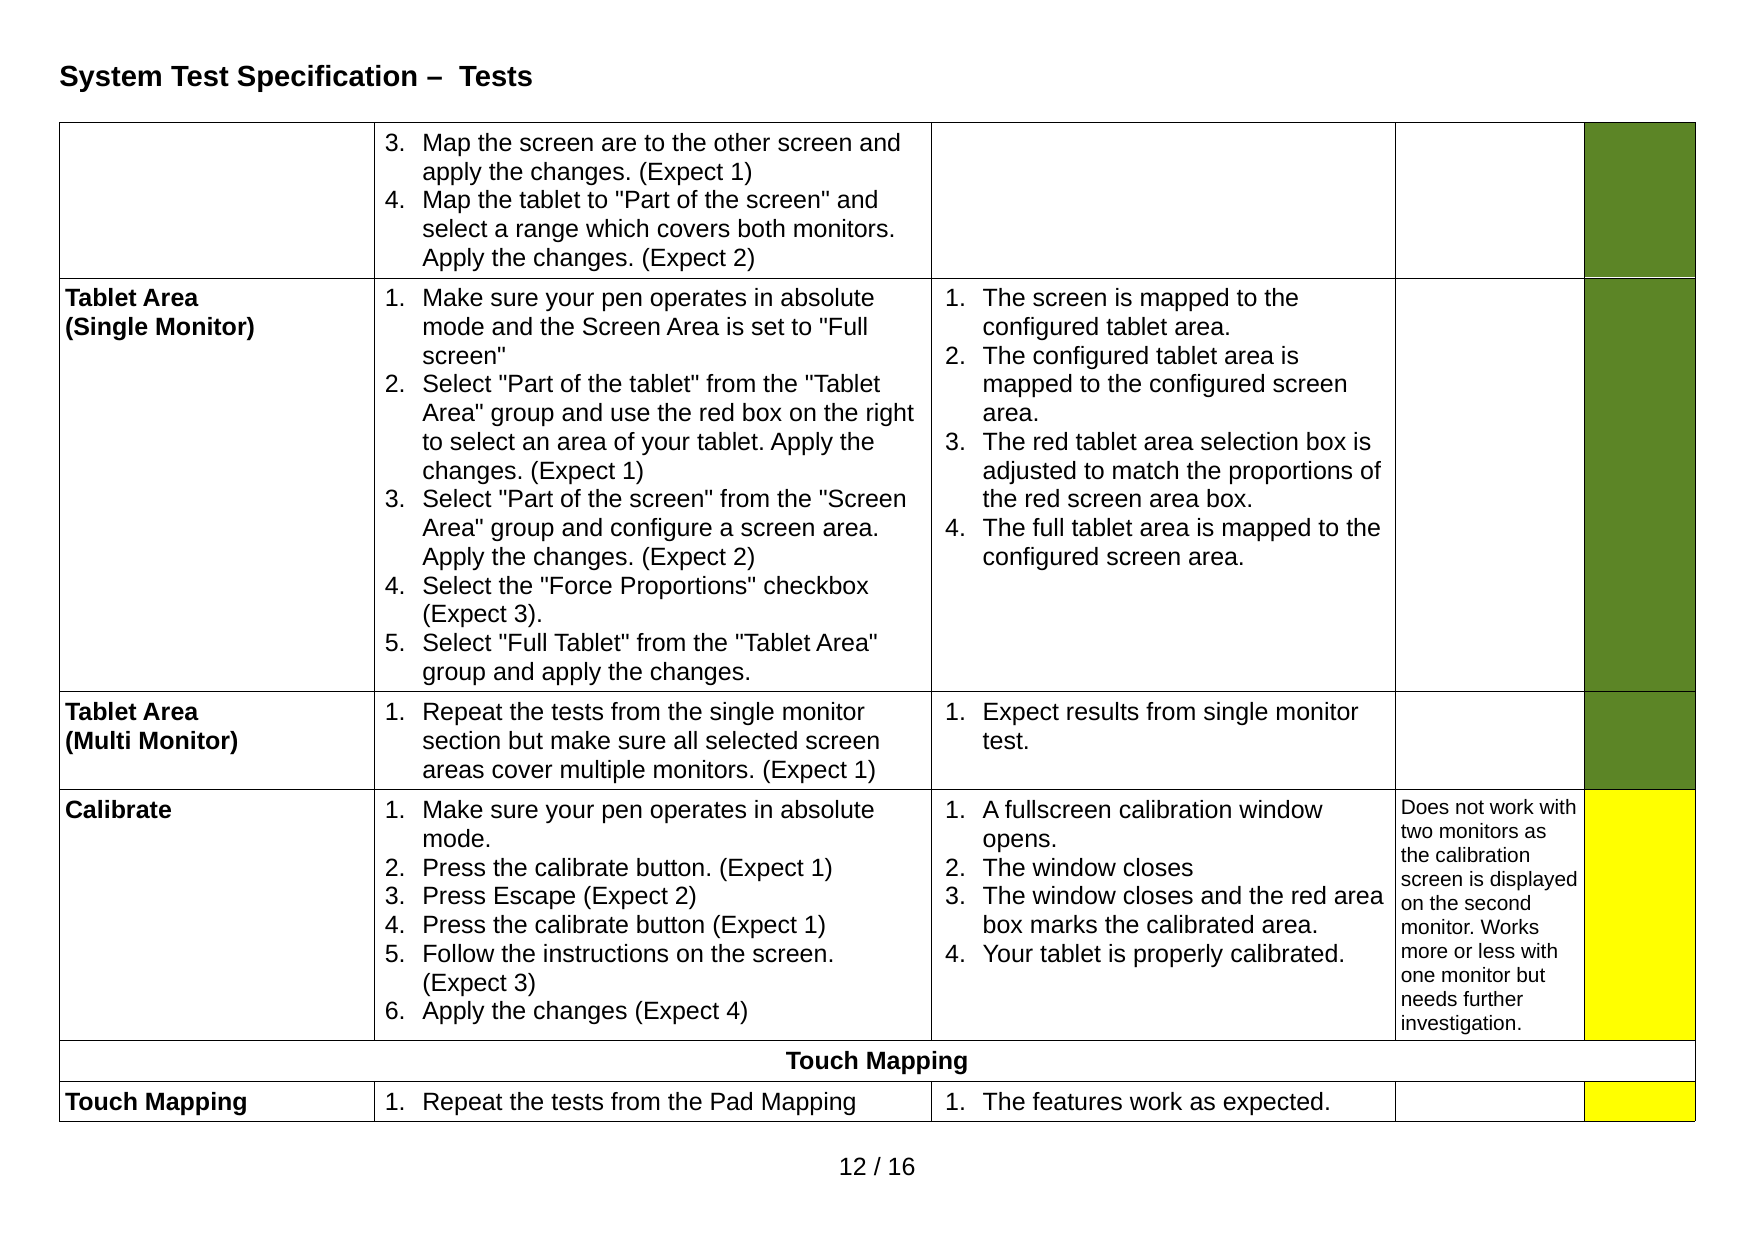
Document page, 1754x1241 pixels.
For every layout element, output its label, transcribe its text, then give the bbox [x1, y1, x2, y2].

table_cell [1396, 279, 1584, 691]
table_cell The features work as expected. [932, 1082, 1395, 1121]
table_cell The screen is mapped to the configured tablet area. The configured tablet area is mapped to the configured screen area. The red tablet area selection box is adjusted to match the proportions of the red screen area box. The full tablet area is mapped to the configured screen area. [932, 279, 1395, 691]
table_cell [1396, 123, 1584, 277]
table_cell Calibrate [60, 790, 374, 1040]
table_cell Expect results from single monitor test. [932, 692, 1395, 789]
table_cell [1396, 1082, 1584, 1121]
table_cell Touch Mapping [60, 1082, 374, 1121]
table_cell [1396, 692, 1584, 789]
table_cell [932, 123, 1395, 277]
table_cell Tablet Area (Multi Monitor) [60, 692, 374, 789]
table_cell Make sure your pen operates in absolute mode. Press the calibrate button. (Expect 1) Press Escape (Expect 2) Press the calibrate button (Expect 1) Follow the instructions on the screen. (Expect 3) Apply the changes (Expect 4) [375, 790, 931, 1040]
table_cell Connect a second monitor and make sure you pen operates in absolute mode. Map the screen area to one of the screens and apply the changes. (Expect 1) Map the screen are to the other screen and apply the changes. (Expect 1) Map the tablet to "Part of the screen" and select a range which covers both monitors. Apply the changes. (Expect 2) [375, 123, 931, 277]
table_cell [1585, 279, 1695, 691]
table_cell Does not work with two monitors as the calibration screen is displayed on the second monitor. Works more or less with one monitor but needs further investigation. [1396, 790, 1584, 1040]
table_cell Repeat the tests from the single monitor section but make sure all selected screen areas cover multiple monitors. (Expect 1) [375, 692, 931, 789]
table_cell A fullscreen calibration window opens. The window closes The window closes and the red area box marks the calibrated area. Your tablet is properly calibrated. [932, 790, 1395, 1040]
table_cell Touch Mapping [60, 1041, 1695, 1081]
table_cell Make sure your pen operates in absolute mode and the Screen Area is set to "Full screen" Select "Part of the tablet" from the "Tablet Area" group and use the red box on the right to select an area of your tablet. Apply the changes. (Expect 1) Select "Part of the screen" from the "Screen Area" group and configure a screen area. Apply the changes. (Expect 2) Select the "Force Proportions" checkbox (Expect 3). Select "Full Tablet" from the "Tablet Area" group and apply the changes. [375, 279, 931, 691]
table_cell [1585, 790, 1695, 1040]
table_cell Repeat the tests from the Pad Mapping [375, 1082, 931, 1121]
table_cell [1585, 692, 1695, 789]
table_cell Tablet Area (Single Monitor) [60, 279, 374, 691]
table_cell [60, 123, 374, 277]
table_cell [1585, 1082, 1695, 1121]
table_cell [1585, 123, 1695, 277]
